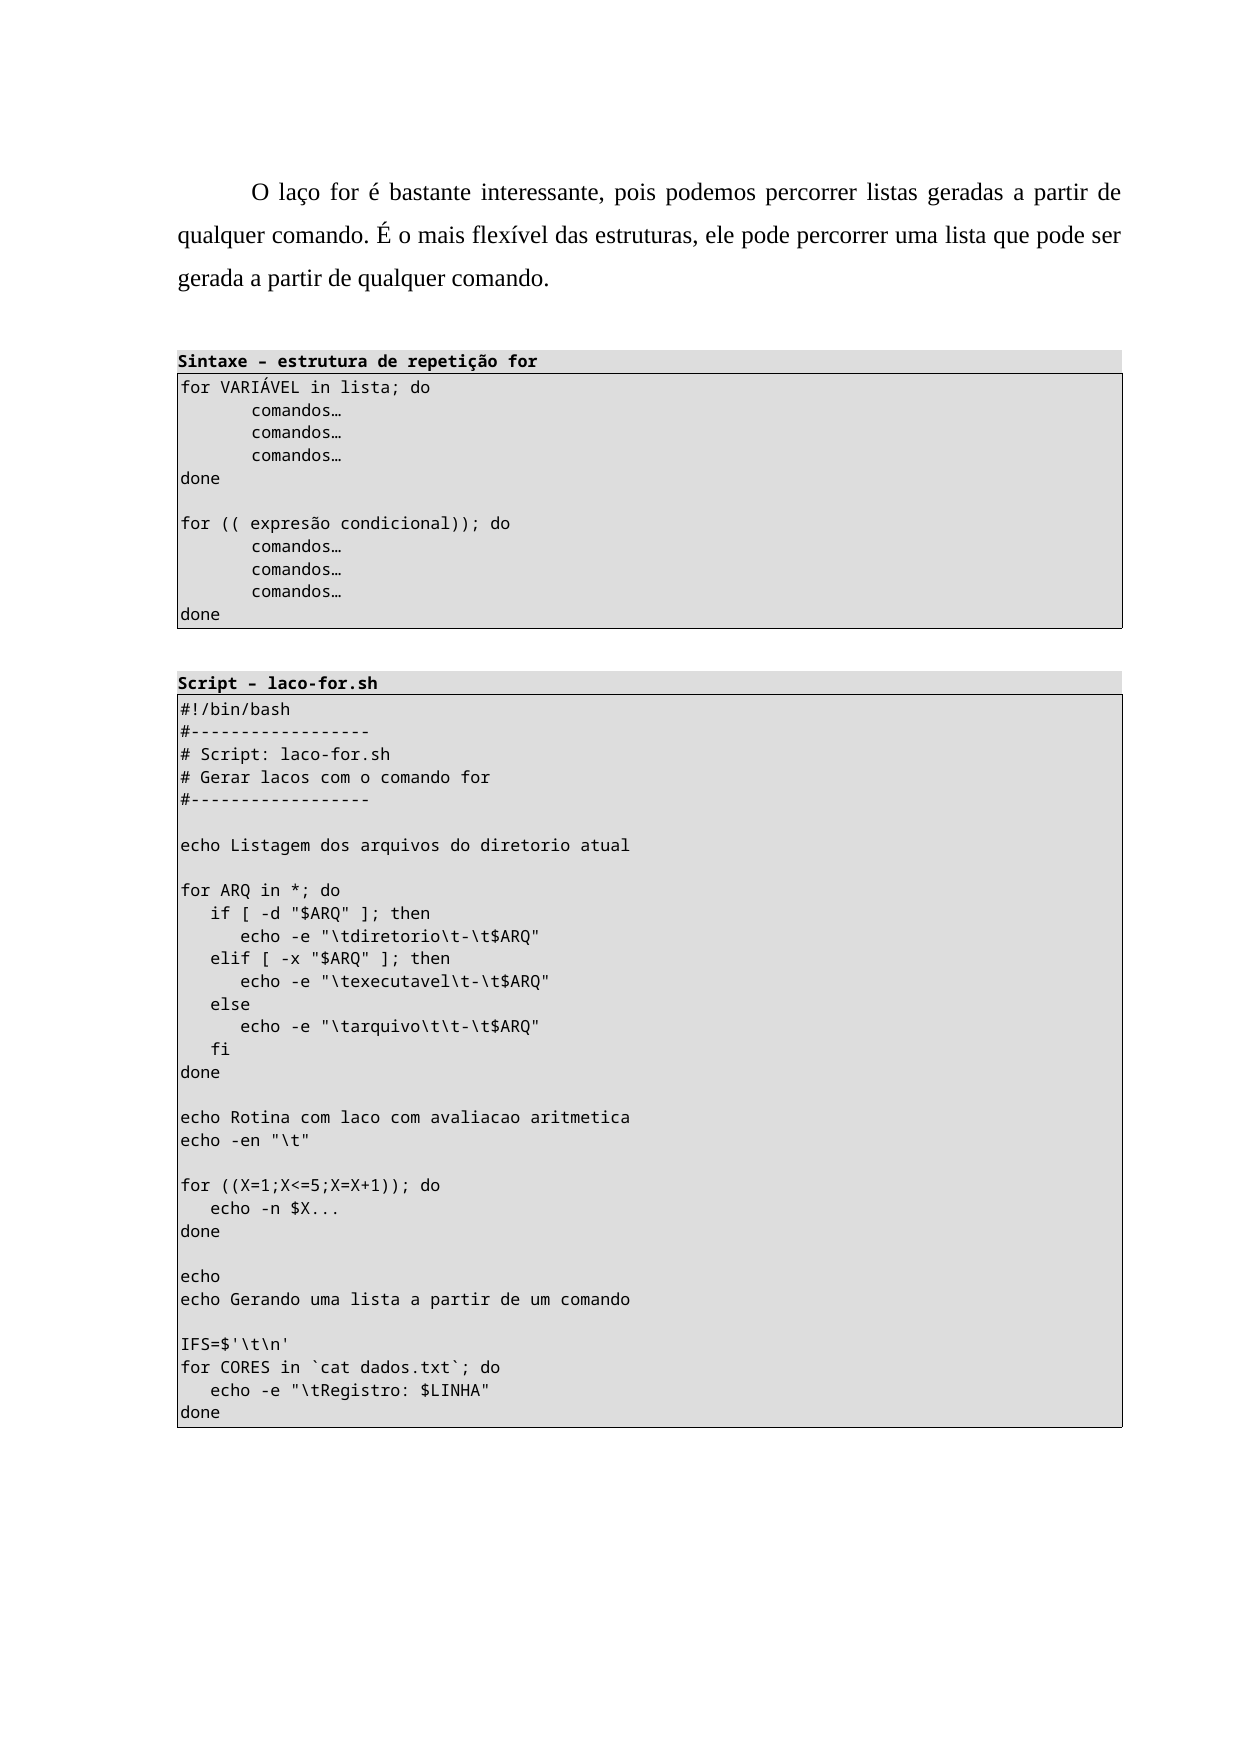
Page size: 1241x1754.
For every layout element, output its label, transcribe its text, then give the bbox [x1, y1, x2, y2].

text echo Listagem dos arquivos do diretorio atual [178, 830, 1122, 853]
text fi [178, 1035, 1122, 1057]
text done [178, 1057, 1122, 1080]
text comandos… [178, 554, 1122, 577]
text echo Gerando uma lista a partir de um comando [178, 1284, 1122, 1307]
text #------------------ [178, 717, 1122, 739]
text comandos… [178, 395, 1122, 418]
text comandos… [178, 531, 1122, 554]
text Script – laco-for.sh [177, 671, 1122, 694]
text for ARQ in *; do [178, 876, 1122, 898]
text echo [178, 1262, 1122, 1284]
text else [178, 989, 1122, 1012]
text echo -n $X... [178, 1194, 1122, 1216]
text IFS=$'\t\n' [178, 1330, 1122, 1353]
text # Gerar lacos com o comando for [178, 762, 1122, 785]
text comandos… [178, 577, 1122, 599]
text O laço for é bastante interessante, pois podemos percorrer listas geradas a partir de qualquer comando. É o mais flexível das estruturas, ele pode percorrer uma lista que pode ser gerada a partir de qualquer comando. [177, 177, 1122, 292]
text echo -e "\tdiretorio\t-\t$ARQ" [178, 921, 1122, 944]
text for CORES in `cat dados.txt`; do [178, 1353, 1122, 1375]
text for ((X=1;X<=5;X=X+1)); do [178, 1171, 1122, 1194]
text comandos… [178, 441, 1122, 463]
text echo -e "\texecutavel\t-\t$ARQ" [178, 967, 1122, 989]
text done [178, 1398, 1122, 1427]
text echo -e "\tRegistro: $LINHA" [178, 1375, 1122, 1398]
text done [178, 463, 1122, 486]
text elif [ -x "$ARQ" ]; then [178, 944, 1122, 967]
text echo Rotina com laco com avaliacao aritmetica [178, 1103, 1122, 1126]
text comandos… [178, 418, 1122, 441]
text done [178, 599, 1122, 628]
text #------------------ [178, 785, 1122, 808]
text for VARIÁVEL in lista; do [178, 374, 1122, 395]
text # Script: laco-for.sh [178, 739, 1122, 762]
text if [ -d "$ARQ" ]; then [178, 898, 1122, 921]
text for (( expresão condicional)); do [178, 509, 1122, 531]
text Sintaxe – estrutura de repetição for [177, 350, 1122, 372]
text echo -e "\tarquivo\t\t-\t$ARQ" [178, 1012, 1122, 1035]
text #!/bin/bash [178, 695, 1122, 717]
text echo -en "\t" [178, 1126, 1122, 1148]
text done [178, 1216, 1122, 1239]
